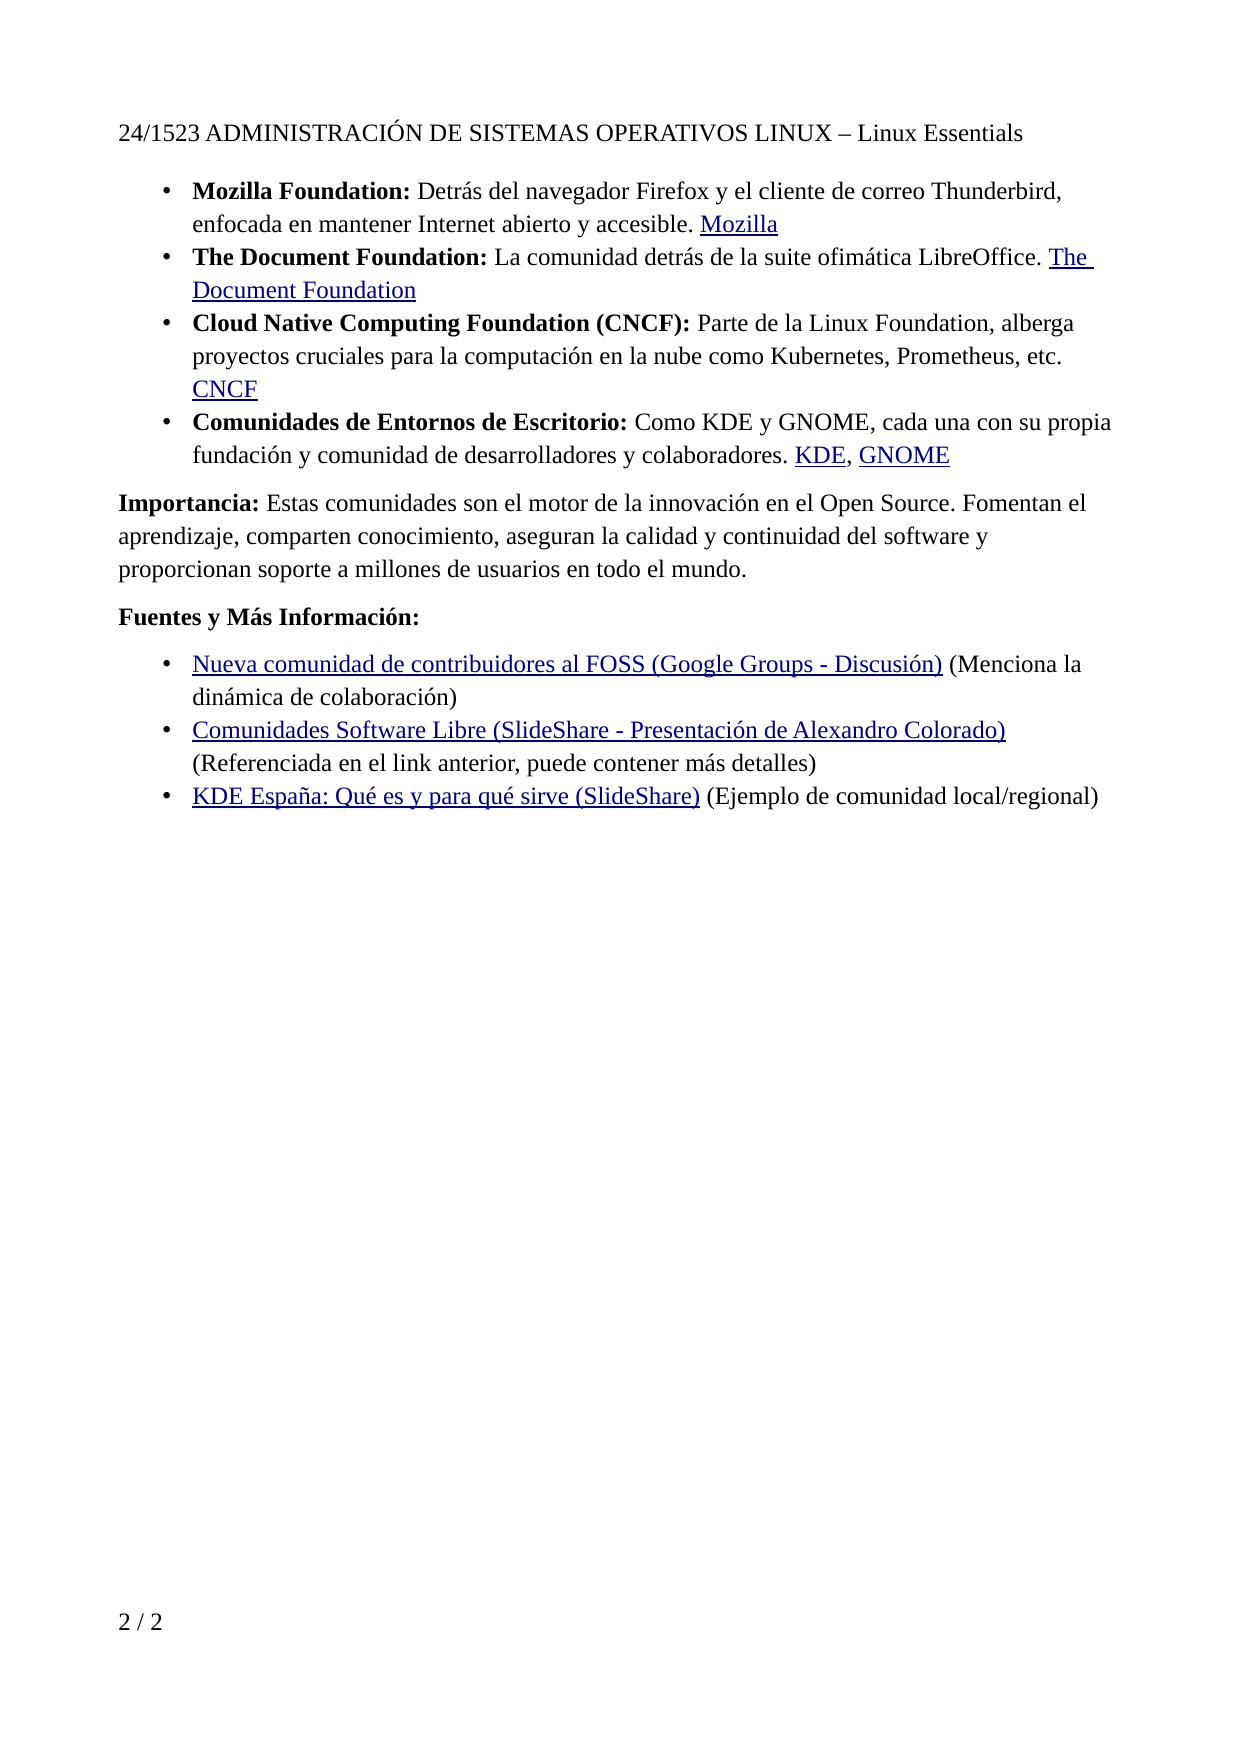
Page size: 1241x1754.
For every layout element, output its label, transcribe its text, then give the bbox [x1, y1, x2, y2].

list Nueva comunidad de contribuidores al FOSS (Google Groups - Discusión) (Menciona la dinámica de colaboración) [162, 649, 1122, 711]
list Cloud Native Computing Foundation (CNCF): Parte de la Linux Foundation, alberga proyectos cruciales para la computación en la nube como Kubernetes, Prometheus, etc. CNCF [162, 308, 1122, 403]
list Mozilla Foundation: Detrás del navegador Firefox y el cliente de correo Thunderbird, enfocada en mantener Internet abierto y accesible. Mozilla [162, 176, 1122, 238]
list The Document Foundation: La comunidad detrás de la suite ofimática LibreOffice. The Document Foundation [162, 242, 1122, 304]
list KDE España: Qué es y para qué sirve (SlideShare) (Ejemplo de comunidad local/regional) [162, 781, 1122, 810]
list Comunidades Software Libre (SlideShare - Presentación de Alexandro Colorado) (Referenciada en el link anterior, puede contener más detalles) [162, 715, 1122, 777]
text Importancia: Estas comunidades son el motor de la innovación en el Open Source. Fomentan el aprendizaje, comparten conocimiento, aseguran la calidad y continuidad del software y proporcionan soporte a millones de usuarios en todo el mundo. [118, 488, 1122, 583]
text Fuentes y Más Información: [118, 602, 1122, 631]
list Comunidades de Entornos de Escritorio: Como KDE y GNOME, cada una con su propia fundación y comunidad de desarrolladores y colaboradores. KDE, GNOME [162, 407, 1122, 469]
